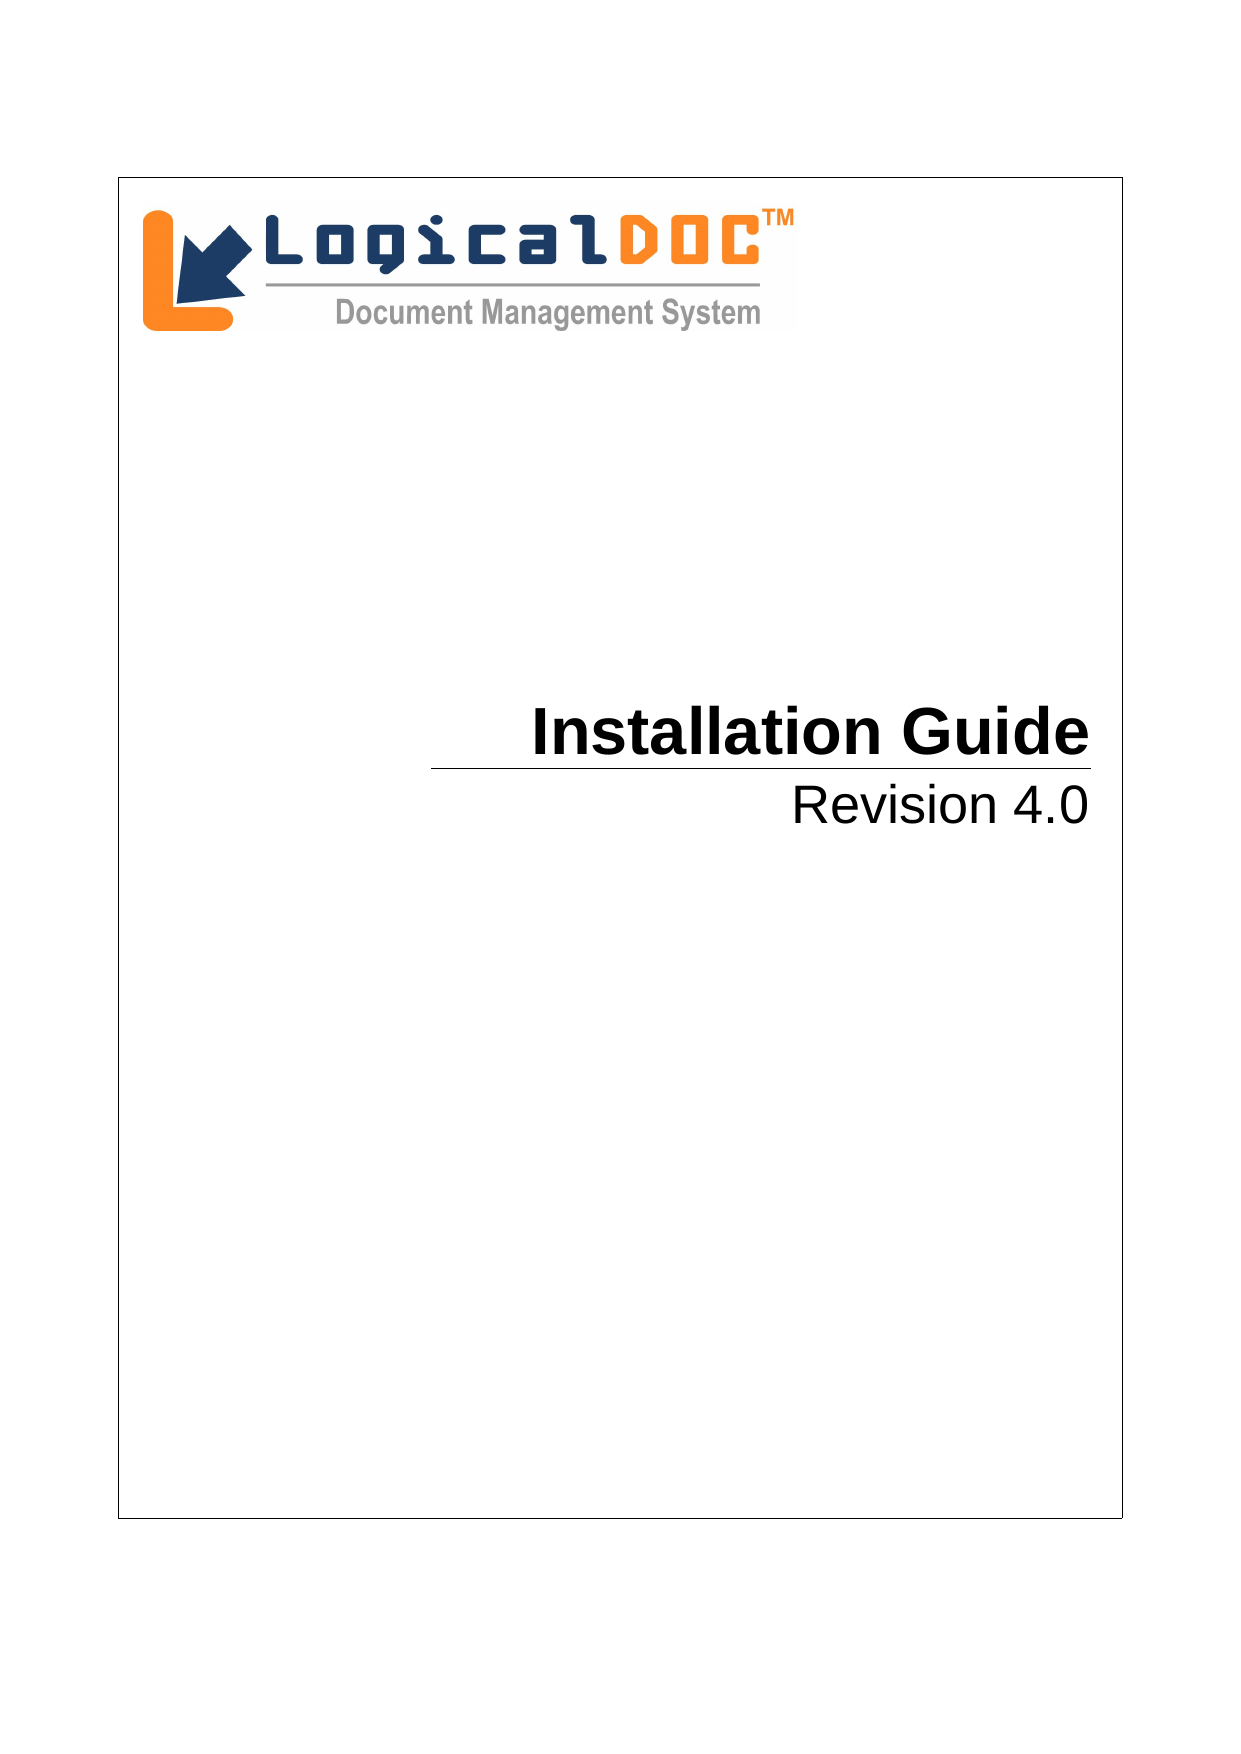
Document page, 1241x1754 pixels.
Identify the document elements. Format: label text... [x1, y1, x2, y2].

text Revision 4.0 [122, 774, 1089, 835]
title Installation Guide [431, 694, 1091, 768]
picture [143, 202, 797, 331]
